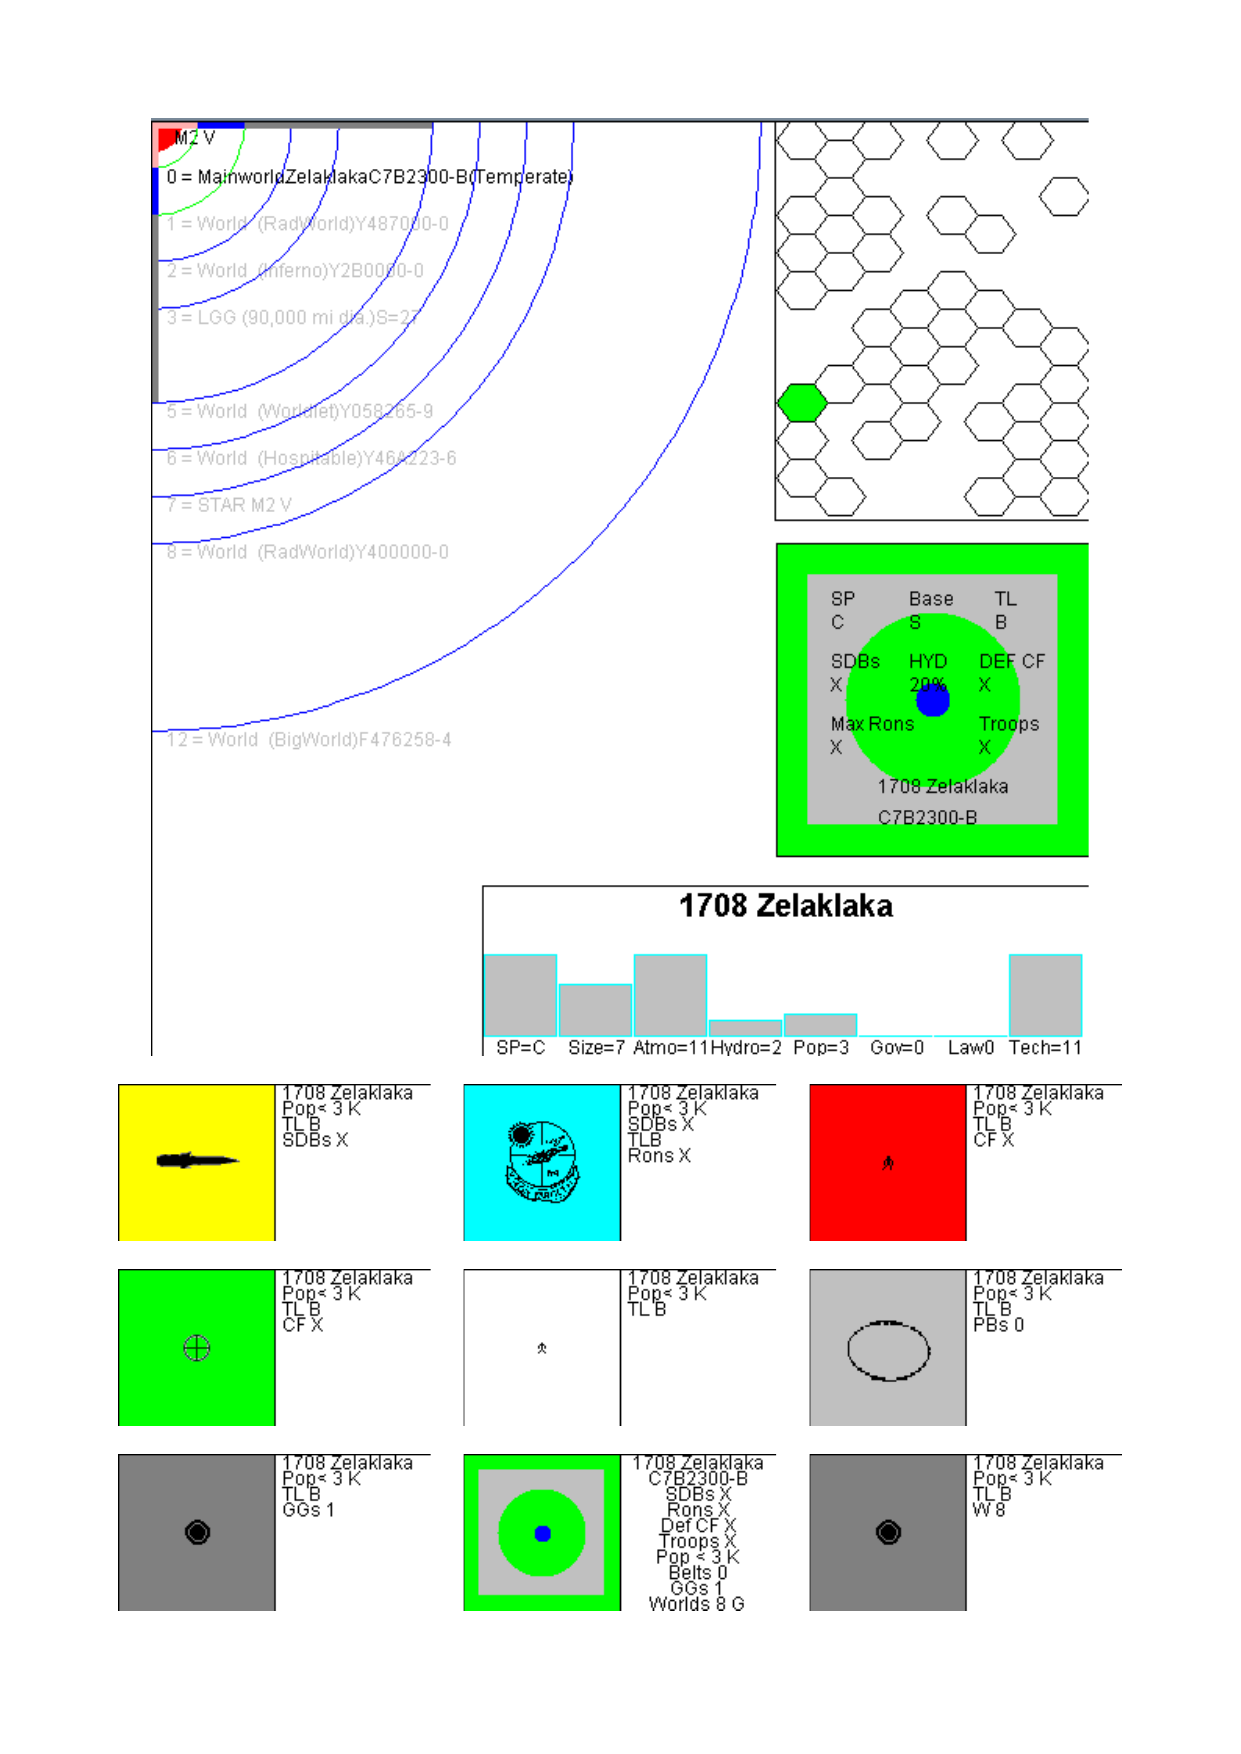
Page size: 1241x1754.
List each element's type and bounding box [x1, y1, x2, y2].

picture [463, 1269, 777, 1426]
picture [809, 1084, 1122, 1241]
picture [118, 1084, 431, 1241]
picture [118, 1454, 431, 1611]
picture [118, 1269, 431, 1426]
picture [151, 118, 1089, 1056]
picture [809, 1454, 1122, 1611]
picture [809, 1269, 1122, 1426]
picture [463, 1084, 777, 1241]
picture [463, 1454, 777, 1611]
